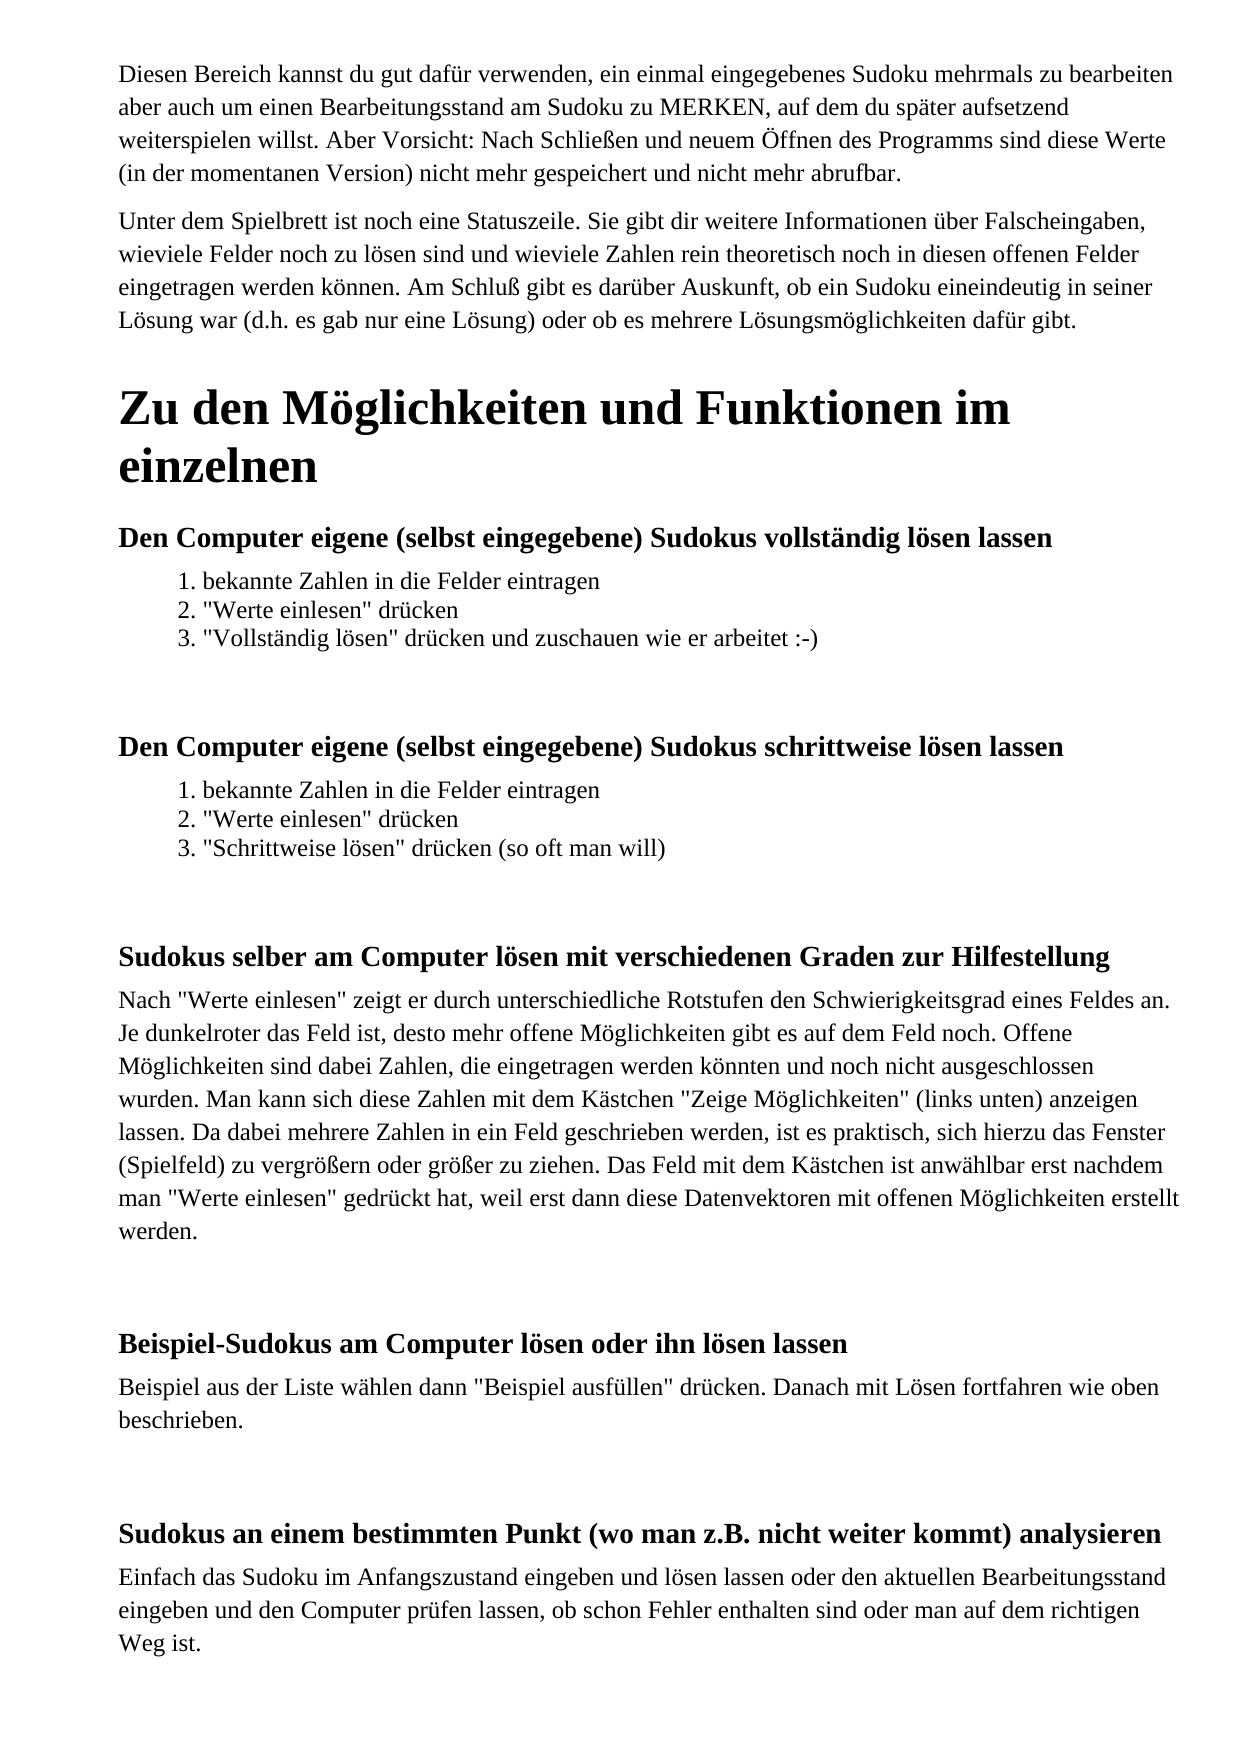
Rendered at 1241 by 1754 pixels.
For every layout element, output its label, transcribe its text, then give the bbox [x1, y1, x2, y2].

list 2. "Werte einlesen" drücken [177, 595, 1181, 623]
subtitle Sudokus an einem bestimmten Punkt (wo man z.B. nicht weiter kommt) analysieren [118, 1516, 1181, 1549]
subtitle Den Computer eigene (selbst eingegebene) Sudokus vollständig lösen lassen [118, 520, 1181, 553]
text Beispiel aus der Liste wählen dann "Beispiel ausfüllen" drücken. Danach mit Lösen fortfahren wie oben beschrieben. [118, 1372, 1181, 1434]
list 1. bekannte Zahlen in die Felder eintragen [177, 775, 1181, 804]
list 1. bekannte Zahlen in die Felder eintragen [177, 566, 1181, 595]
list 2. "Werte einlesen" drücken [177, 804, 1181, 833]
subtitle Den Computer eigene (selbst eingegebene) Sudokus schrittweise lösen lassen [118, 729, 1181, 763]
list 3. "Schrittweise lösen" drücken (so oft man will) [177, 833, 1181, 862]
text Unter dem Spielbrett ist noch eine Statuszeile. Sie gibt dir weitere Informationen über Falscheingaben, wieviele Felder noch zu lösen sind und wieviele Zahlen rein theoretisch noch in diesen offenen Felder eingetragen werden können. Am Schluß gibt es darüber Auskunft, ob ein Sudoku eineindeutig in seiner Lösung war (d.h. es gab nur eine Lösung) oder ob es mehrere Lösungsmöglichkeiten dafür gibt. [118, 206, 1181, 334]
subtitle Beispiel-Sudokus am Computer lösen oder ihn lösen lassen [118, 1326, 1181, 1360]
list 3. "Vollständig lösen" drücken und zuschauen wie er arbeitet :-) [177, 623, 1181, 652]
subtitle Zu den Möglichkeiten und Funktionen im einzelnen [118, 378, 1181, 493]
text Nach "Werte einlesen" zeigt er durch unterschiedliche Rotstufen den Schwierigkeitsgrad eines Feldes an. Je dunkelroter das Feld ist, desto mehr offene Möglichkeiten gibt es auf dem Feld noch. Offene Möglichkeiten sind dabei Zahlen, die eingetragen werden könnten und noch nicht ausgeschlossen wurden. Man kann sich diese Zahlen mit dem Kästchen "Zeige Möglichkeiten" (links unten) anzeigen lassen. Da dabei mehrere Zahlen in ein Feld geschrieben werden, ist es praktisch, sich hierzu das Fenster (Spielfeld) zu vergrößern oder größer zu ziehen. Das Feld mit dem Kästchen ist anwählbar erst nachdem man "Werte einlesen" gedrückt hat, weil erst dann diese Datenvektoren mit offenen Möglichkeiten erstellt werden. [118, 985, 1181, 1245]
text Einfach das Sudoku im Anfangszustand eingeben und lösen lassen oder den aktuellen Bearbeitungsstand eingeben und den Computer prüfen lassen, ob schon Fehler enthalten sind oder man auf dem richtigen Weg ist. [118, 1562, 1181, 1657]
subtitle Sudokus selber am Computer lösen mit verschiedenen Graden zur Hilfestellung [118, 939, 1181, 972]
text Diesen Bereich kannst du gut dafür verwenden, ein einmal eingegebenes Sudoku mehrmals zu bearbeiten aber auch um einen Bearbeitungsstand am Sudoku zu MERKEN, auf dem du später aufsetzend weiterspielen willst. Aber Vorsicht: Nach Schließen und neuem Öffnen des Programms sind diese Werte (in der momentanen Version) nicht mehr gespeichert und nicht mehr abrufbar. [118, 59, 1181, 187]
